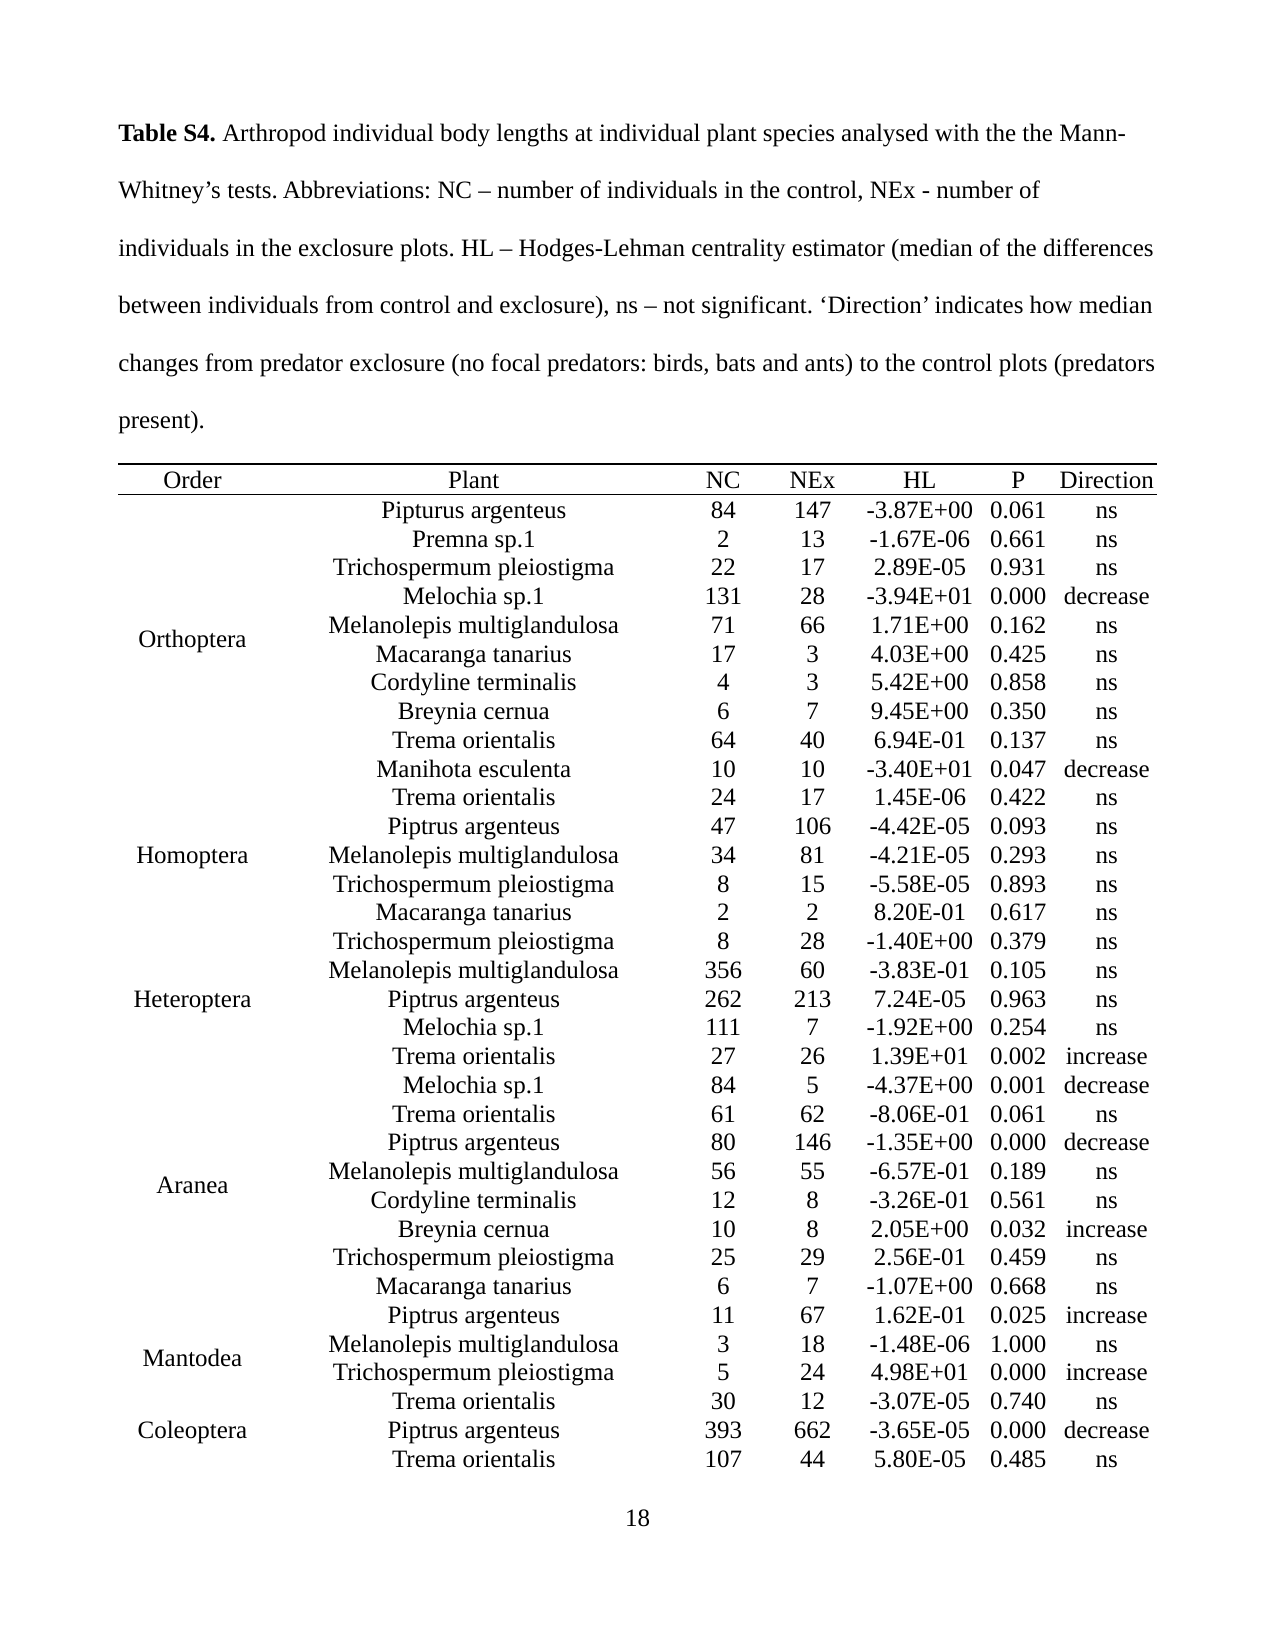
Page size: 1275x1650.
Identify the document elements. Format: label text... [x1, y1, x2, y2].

table_cell 0.000 [980, 1128, 1056, 1156]
table_cell 0.105 [980, 955, 1056, 984]
table_cell 6 [681, 696, 765, 725]
table_cell Melanolepis multiglandulosa [266, 840, 681, 869]
table_cell 0.668 [980, 1271, 1056, 1300]
table_cell 5 [681, 1358, 765, 1386]
table_header P [980, 465, 1056, 493]
table_cell Cordyline terminalis [266, 668, 681, 696]
table_cell 2.89E-05 [859, 553, 980, 581]
table_cell -3.40E+01 [859, 754, 980, 782]
table_cell ns [1056, 898, 1157, 926]
table_cell ns [1056, 1185, 1157, 1214]
table_cell 147 [765, 495, 859, 524]
table_cell Orthoptera [118, 495, 266, 782]
table_cell decrease [1056, 1070, 1157, 1099]
table_cell 8.20E-01 [859, 898, 980, 926]
table_cell 107 [681, 1444, 765, 1472]
table_cell 26 [765, 1041, 859, 1070]
table_cell Trema orientalis [266, 1386, 681, 1415]
table_cell ns [1056, 553, 1157, 581]
table_cell -3.07E-05 [859, 1386, 980, 1415]
table_cell 0.093 [980, 811, 1056, 840]
table_cell 0.293 [980, 840, 1056, 869]
table_cell 30 [681, 1386, 765, 1415]
table_cell 0.963 [980, 984, 1056, 1012]
table_cell Melochia sp.1 [266, 1013, 681, 1041]
table_cell ns [1056, 495, 1157, 524]
table_cell Heteroptera [118, 926, 266, 1070]
table_cell 0.000 [980, 1358, 1056, 1386]
table_cell Melochia sp.1 [266, 1070, 681, 1099]
table_cell Breynia cernua [266, 696, 681, 725]
table_cell ns [1056, 869, 1157, 897]
table_cell Trichospermum pleiostigma [266, 553, 681, 581]
table_cell Piptrus argenteus [266, 984, 681, 1012]
table_header NC [681, 465, 765, 493]
table_cell ns [1056, 1099, 1157, 1127]
table_cell 5 [765, 1070, 859, 1099]
table_cell 106 [765, 811, 859, 840]
table_cell 0.485 [980, 1444, 1056, 1472]
table_cell -4.21E-05 [859, 840, 980, 869]
table_cell 393 [681, 1415, 765, 1444]
table_cell 262 [681, 984, 765, 1012]
table_cell 25 [681, 1243, 765, 1271]
table_cell 8 [681, 869, 765, 897]
table_cell increase [1056, 1214, 1157, 1242]
table_cell 5.42E+00 [859, 668, 980, 696]
table_cell decrease [1056, 1415, 1157, 1444]
table_cell ns [1056, 926, 1157, 955]
table_cell 1.62E-01 [859, 1300, 980, 1329]
table_cell 4.03E+00 [859, 639, 980, 667]
table_cell 12 [681, 1185, 765, 1214]
table_cell Macaranga tanarius [266, 639, 681, 667]
table_cell 17 [681, 639, 765, 667]
table_cell Trema orientalis [266, 1041, 681, 1070]
table_cell ns [1056, 1329, 1157, 1357]
table_cell 662 [765, 1415, 859, 1444]
table_cell 3 [681, 1329, 765, 1357]
table_cell Pipturus argenteus [266, 495, 681, 524]
table_cell -1.92E+00 [859, 1013, 980, 1041]
text Table S4. Arthropod individual body lengths at individual plant species analysed with the the Mann-Whitney’s tests. Abbreviations: NC – number of individuals in the control, NEx - number of individuals in the exclosure plots. HL – Hodges-Lehman centrality estimator (median of the differences between individuals from control and exclosure), ns – not significant. ‘Direction’ indicates how median changes from predator exclosure (no focal predators: birds, bats and ants) to the control plots (predators present). [118, 118, 1157, 434]
table_cell 0.061 [980, 1099, 1056, 1127]
table_cell 28 [765, 926, 859, 955]
table_cell -3.83E-01 [859, 955, 980, 984]
table_cell ns [1056, 783, 1157, 811]
table_cell decrease [1056, 754, 1157, 782]
table_cell 1.71E+00 [859, 610, 980, 639]
table_cell Melanolepis multiglandulosa [266, 610, 681, 639]
table_cell ns [1056, 1243, 1157, 1271]
table_cell -4.37E+00 [859, 1070, 980, 1099]
table_header NEx [765, 465, 859, 493]
table_cell 2 [765, 898, 859, 926]
table_cell -8.06E-01 [859, 1099, 980, 1127]
table_cell 0.617 [980, 898, 1056, 926]
table_cell 0.425 [980, 639, 1056, 667]
table_cell 22 [681, 553, 765, 581]
table_cell 0.061 [980, 495, 1056, 524]
table_cell Piptrus argenteus [266, 1128, 681, 1156]
table_cell -6.57E-01 [859, 1156, 980, 1185]
table_cell Mantodea [118, 1300, 266, 1415]
table_cell Trichospermum pleiostigma [266, 869, 681, 897]
table_cell 61 [681, 1099, 765, 1127]
table_cell Trema orientalis [266, 1099, 681, 1127]
table_header Order [118, 465, 266, 493]
table_cell 0.254 [980, 1013, 1056, 1041]
table_cell 1.45E-06 [859, 783, 980, 811]
table_cell 27 [681, 1041, 765, 1070]
table_cell ns [1056, 696, 1157, 725]
table_cell 34 [681, 840, 765, 869]
table_cell 0.002 [980, 1041, 1056, 1070]
table_cell 0.162 [980, 610, 1056, 639]
table_cell Melanolepis multiglandulosa [266, 1156, 681, 1185]
table_header HL [859, 465, 980, 493]
table_cell 0.561 [980, 1185, 1056, 1214]
table_cell 0.740 [980, 1386, 1056, 1415]
table_cell ns [1056, 639, 1157, 667]
table_cell 84 [681, 1070, 765, 1099]
table_cell 17 [765, 783, 859, 811]
table_cell 0.032 [980, 1214, 1056, 1242]
table_cell 7 [765, 696, 859, 725]
table_cell Manihota esculenta [266, 754, 681, 782]
table_cell Trema orientalis [266, 725, 681, 754]
table_cell -3.87E+00 [859, 495, 980, 524]
table_cell 13 [765, 524, 859, 552]
table_cell -3.65E-05 [859, 1415, 980, 1444]
table_cell 67 [765, 1300, 859, 1329]
table_cell -4.42E-05 [859, 811, 980, 840]
table_cell 0.000 [980, 1415, 1056, 1444]
table_cell increase [1056, 1300, 1157, 1329]
table_cell 8 [681, 926, 765, 955]
table_cell ns [1056, 984, 1157, 1012]
table_cell increase [1056, 1358, 1157, 1386]
table_cell 4 [681, 668, 765, 696]
table_cell 40 [765, 725, 859, 754]
table_cell 0.047 [980, 754, 1056, 782]
table_cell increase [1056, 1041, 1157, 1070]
table_cell 71 [681, 610, 765, 639]
table_cell ns [1056, 1386, 1157, 1415]
table_cell 0.000 [980, 581, 1056, 610]
table_cell 3 [765, 668, 859, 696]
table_cell -1.67E-06 [859, 524, 980, 552]
table_cell Melochia sp.1 [266, 581, 681, 610]
table_cell 2 [681, 898, 765, 926]
table_cell Breynia cernua [266, 1214, 681, 1242]
table_cell Macaranga tanarius [266, 1271, 681, 1300]
table_cell 6.94E-01 [859, 725, 980, 754]
table_cell ns [1056, 840, 1157, 869]
table_cell 60 [765, 955, 859, 984]
table_cell ns [1056, 1271, 1157, 1300]
table_cell -3.94E+01 [859, 581, 980, 610]
table_cell 0.893 [980, 869, 1056, 897]
table_cell -1.40E+00 [859, 926, 980, 955]
table_cell ns [1056, 1013, 1157, 1041]
table_cell 84 [681, 495, 765, 524]
table_cell 10 [681, 754, 765, 782]
table_cell 15 [765, 869, 859, 897]
table_cell 0.350 [980, 696, 1056, 725]
table_cell -5.58E-05 [859, 869, 980, 897]
table_cell 146 [765, 1128, 859, 1156]
table_cell 7 [765, 1271, 859, 1300]
table_cell 12 [765, 1386, 859, 1415]
table_cell Trema orientalis [266, 1444, 681, 1472]
table_cell 28 [765, 581, 859, 610]
table_cell ns [1056, 524, 1157, 552]
table_cell 1.000 [980, 1329, 1056, 1357]
table_cell Macaranga tanarius [266, 898, 681, 926]
table_cell 6 [681, 1271, 765, 1300]
table_cell ns [1056, 725, 1157, 754]
table_cell 44 [765, 1444, 859, 1472]
table_cell 62 [765, 1099, 859, 1127]
table_cell 0.858 [980, 668, 1056, 696]
table_cell 0.459 [980, 1243, 1056, 1271]
table_cell 0.379 [980, 926, 1056, 955]
table_cell -1.07E+00 [859, 1271, 980, 1300]
table_cell 5.80E-05 [859, 1444, 980, 1472]
table_cell Piptrus argenteus [266, 1300, 681, 1329]
table_cell 29 [765, 1243, 859, 1271]
table_cell ns [1056, 811, 1157, 840]
table_cell Melanolepis multiglandulosa [266, 1329, 681, 1357]
table_cell 24 [681, 783, 765, 811]
table_cell 2 [681, 524, 765, 552]
table_cell 1.39E+01 [859, 1041, 980, 1070]
table_cell ns [1056, 1156, 1157, 1185]
table_cell Piptrus argenteus [266, 811, 681, 840]
table_header Direction [1056, 465, 1157, 493]
table_cell ns [1056, 1444, 1157, 1472]
table_cell 18 [765, 1329, 859, 1357]
table_cell 0.025 [980, 1300, 1056, 1329]
table_cell Trichospermum pleiostigma [266, 1243, 681, 1271]
table_cell Trichospermum pleiostigma [266, 926, 681, 955]
table_cell ns [1056, 955, 1157, 984]
table_cell 64 [681, 725, 765, 754]
table_cell 213 [765, 984, 859, 1012]
table_cell Piptrus argenteus [266, 1415, 681, 1444]
table_cell Coleoptera [118, 1415, 266, 1472]
table_cell Premna sp.1 [266, 524, 681, 552]
table_cell decrease [1056, 581, 1157, 610]
table_cell 0.189 [980, 1156, 1056, 1185]
table_cell Trichospermum pleiostigma [266, 1358, 681, 1386]
table_cell ns [1056, 610, 1157, 639]
table_cell 2.05E+00 [859, 1214, 980, 1242]
table_cell 8 [765, 1214, 859, 1242]
table_cell Cordyline terminalis [266, 1185, 681, 1214]
table_cell 2.56E-01 [859, 1243, 980, 1271]
table_cell 7.24E-05 [859, 984, 980, 1012]
table_cell -3.26E-01 [859, 1185, 980, 1214]
table_cell 111 [681, 1013, 765, 1041]
table_cell 24 [765, 1358, 859, 1386]
table_cell -1.48E-06 [859, 1329, 980, 1357]
table_cell 10 [681, 1214, 765, 1242]
table_cell 56 [681, 1156, 765, 1185]
table_cell 8 [765, 1185, 859, 1214]
table_cell 47 [681, 811, 765, 840]
table_cell 9.45E+00 [859, 696, 980, 725]
table_cell 0.137 [980, 725, 1056, 754]
table_cell 7 [765, 1013, 859, 1041]
table_cell 0.661 [980, 524, 1056, 552]
table_cell 0.422 [980, 783, 1056, 811]
table_cell Homoptera [118, 783, 266, 926]
table_cell Melanolepis multiglandulosa [266, 955, 681, 984]
table_cell ns [1056, 668, 1157, 696]
table_cell 55 [765, 1156, 859, 1185]
table_cell 0.001 [980, 1070, 1056, 1099]
table_cell 10 [765, 754, 859, 782]
table_cell Aranea [118, 1070, 266, 1300]
table_cell decrease [1056, 1128, 1157, 1156]
table_cell 3 [765, 639, 859, 667]
table_cell 4.98E+01 [859, 1358, 980, 1386]
table_cell 17 [765, 553, 859, 581]
table_cell 131 [681, 581, 765, 610]
table_cell -1.35E+00 [859, 1128, 980, 1156]
table_header Plant [266, 465, 681, 493]
table_cell 356 [681, 955, 765, 984]
table_cell 11 [681, 1300, 765, 1329]
table_cell 0.931 [980, 553, 1056, 581]
table_cell 80 [681, 1128, 765, 1156]
table_cell 81 [765, 840, 859, 869]
table_cell 66 [765, 610, 859, 639]
table_cell Trema orientalis [266, 783, 681, 811]
